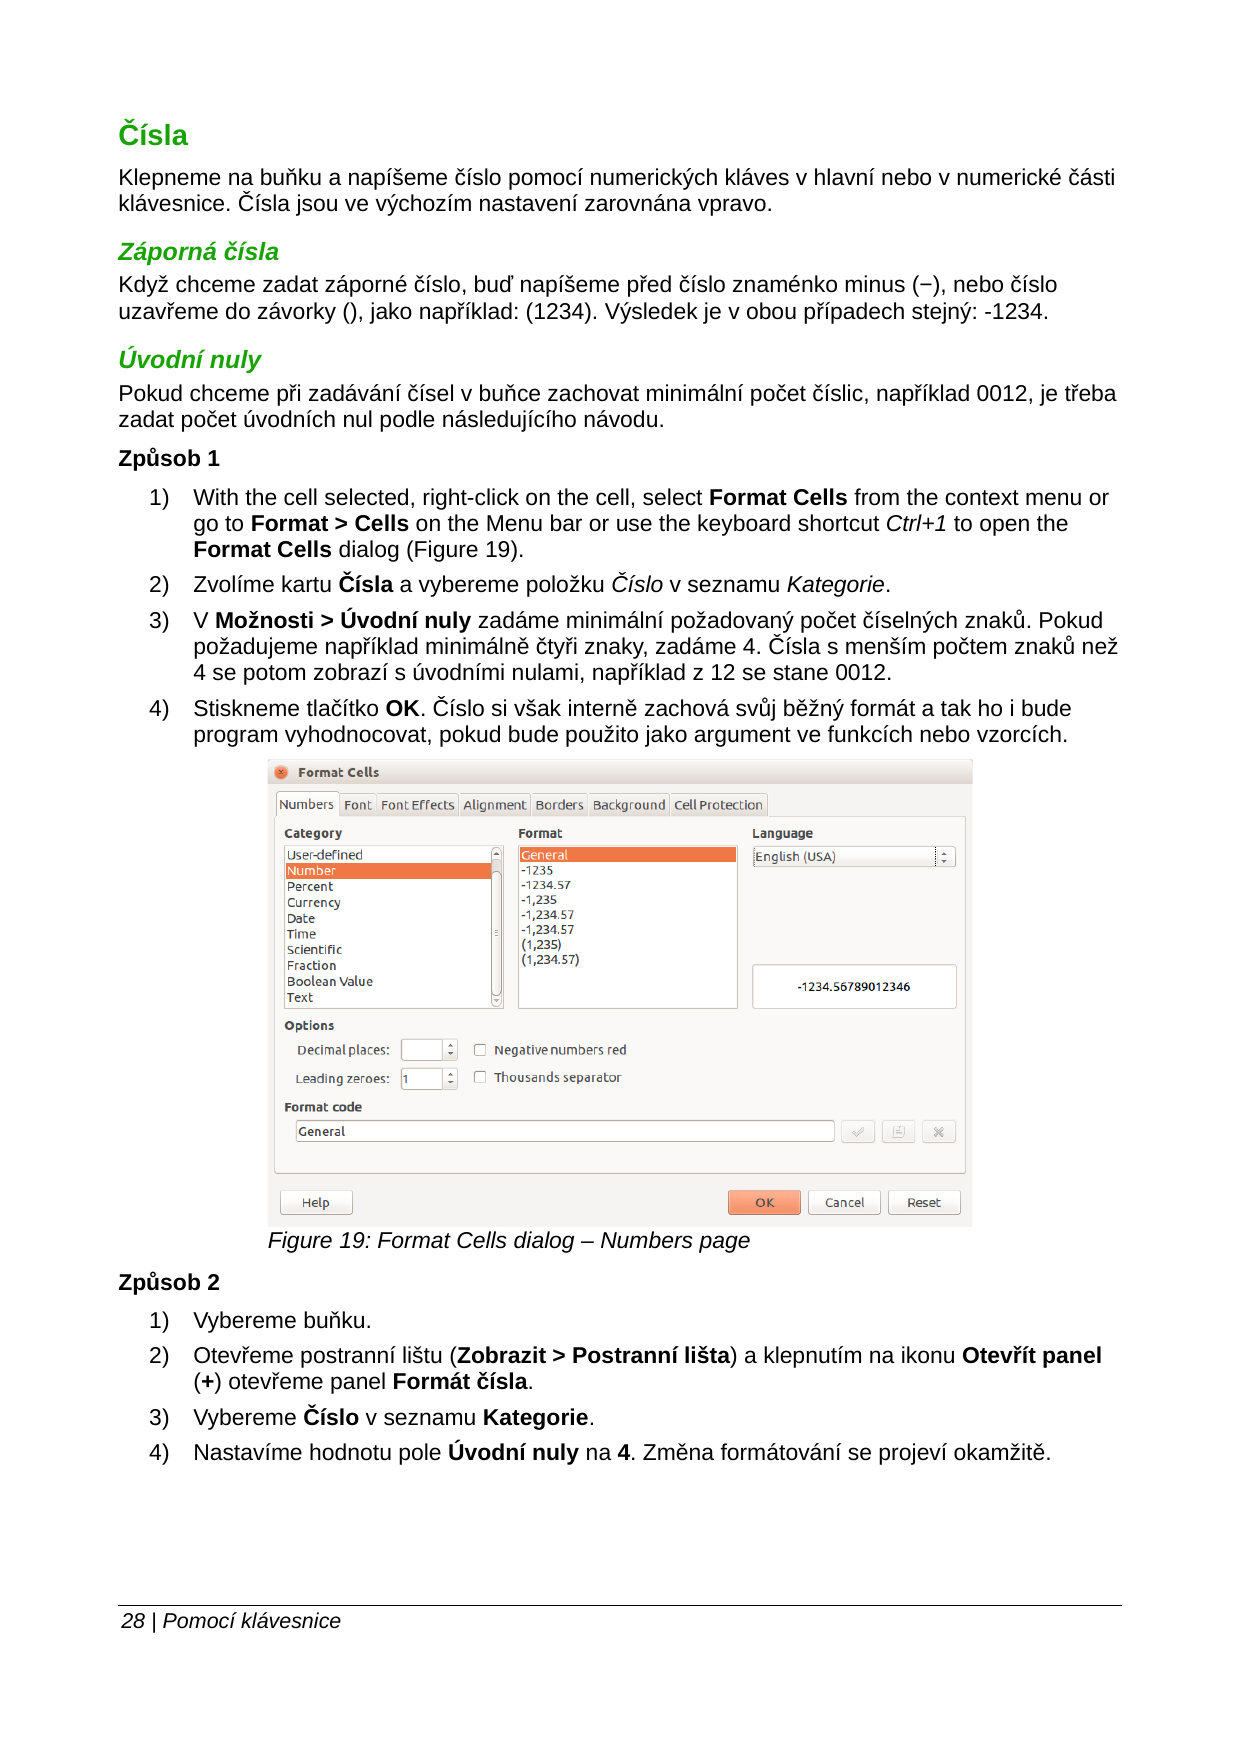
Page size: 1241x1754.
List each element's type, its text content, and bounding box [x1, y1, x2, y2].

list Vybereme Číslo v seznamu Kategorie. [169, 1403, 1122, 1430]
text Klepneme na buňku a napíšeme číslo pomocí numerických kláves v hlavní nebo v numerické části klávesnice. Čísla jsou ve výchozím nastavení zarovnána vpravo. [118, 163, 1122, 216]
text Když chceme zadat záporné číslo, buď napíšeme před číslo znaménko minus (−), nebo číslo uzavřeme do závorky (), jako například: (1234). Výsledek je v obou případech stejný: -1234. [118, 271, 1122, 324]
text Způsob 2 [118, 1268, 1122, 1295]
subtitle Čísla [118, 118, 1122, 152]
subtitle Záporná čísla [118, 237, 1122, 266]
list Otevřeme postranní lištu (Zobrazit > Postranní lišta) a klepnutím na ikonu Otevřít panel (+) otevřeme panel Formát čísla. [169, 1342, 1122, 1395]
list Vybereme buňku. [169, 1307, 1122, 1333]
picture [267, 759, 973, 1227]
list Nastavíme hodnotu pole Úvodní nuly na 4. Změna formátování se projeví okamžitě. [169, 1439, 1122, 1465]
list V Možnosti > Úvodní nuly zadáme minimální požadovaný počet číselných znaků. Pokud požadujeme například minimálně čtyři znaky, zadáme 4. Čísla s menším počtem znaků než 4 se potom zobrazí s úvodními nulami, například z 12 se stane 0012. [169, 607, 1122, 686]
list With the cell selected, right-click on the cell, select Format Cells from the context menu or go to Format > Cells on the Menu bar or use the keyboard shortcut Ctrl+1 to open the Format Cells dialog (Figure 19). [169, 483, 1122, 563]
list Stiskneme tlačítko OK. Číslo si však interně zachová svůj běžný formát a tak ho i bude program vyhodnocovat, pokud bude použito jako argument ve funkcích nebo vzorcích. [169, 694, 1122, 747]
text Figure 19: Format Cells dialog – Numbers page [268, 1227, 972, 1253]
subtitle Úvodní nuly [118, 345, 1122, 373]
list Zvolíme kartu Čísla a vybereme položku Číslo v seznamu Kategorie. [169, 571, 1122, 598]
text Pokud chceme při zadávání čísel v buňce zachovat minimální počet číslic, například 0012, je třeba zadat počet úvodních nul podle následujícího návodu. [118, 379, 1122, 432]
text Způsob 1 [118, 445, 1122, 471]
